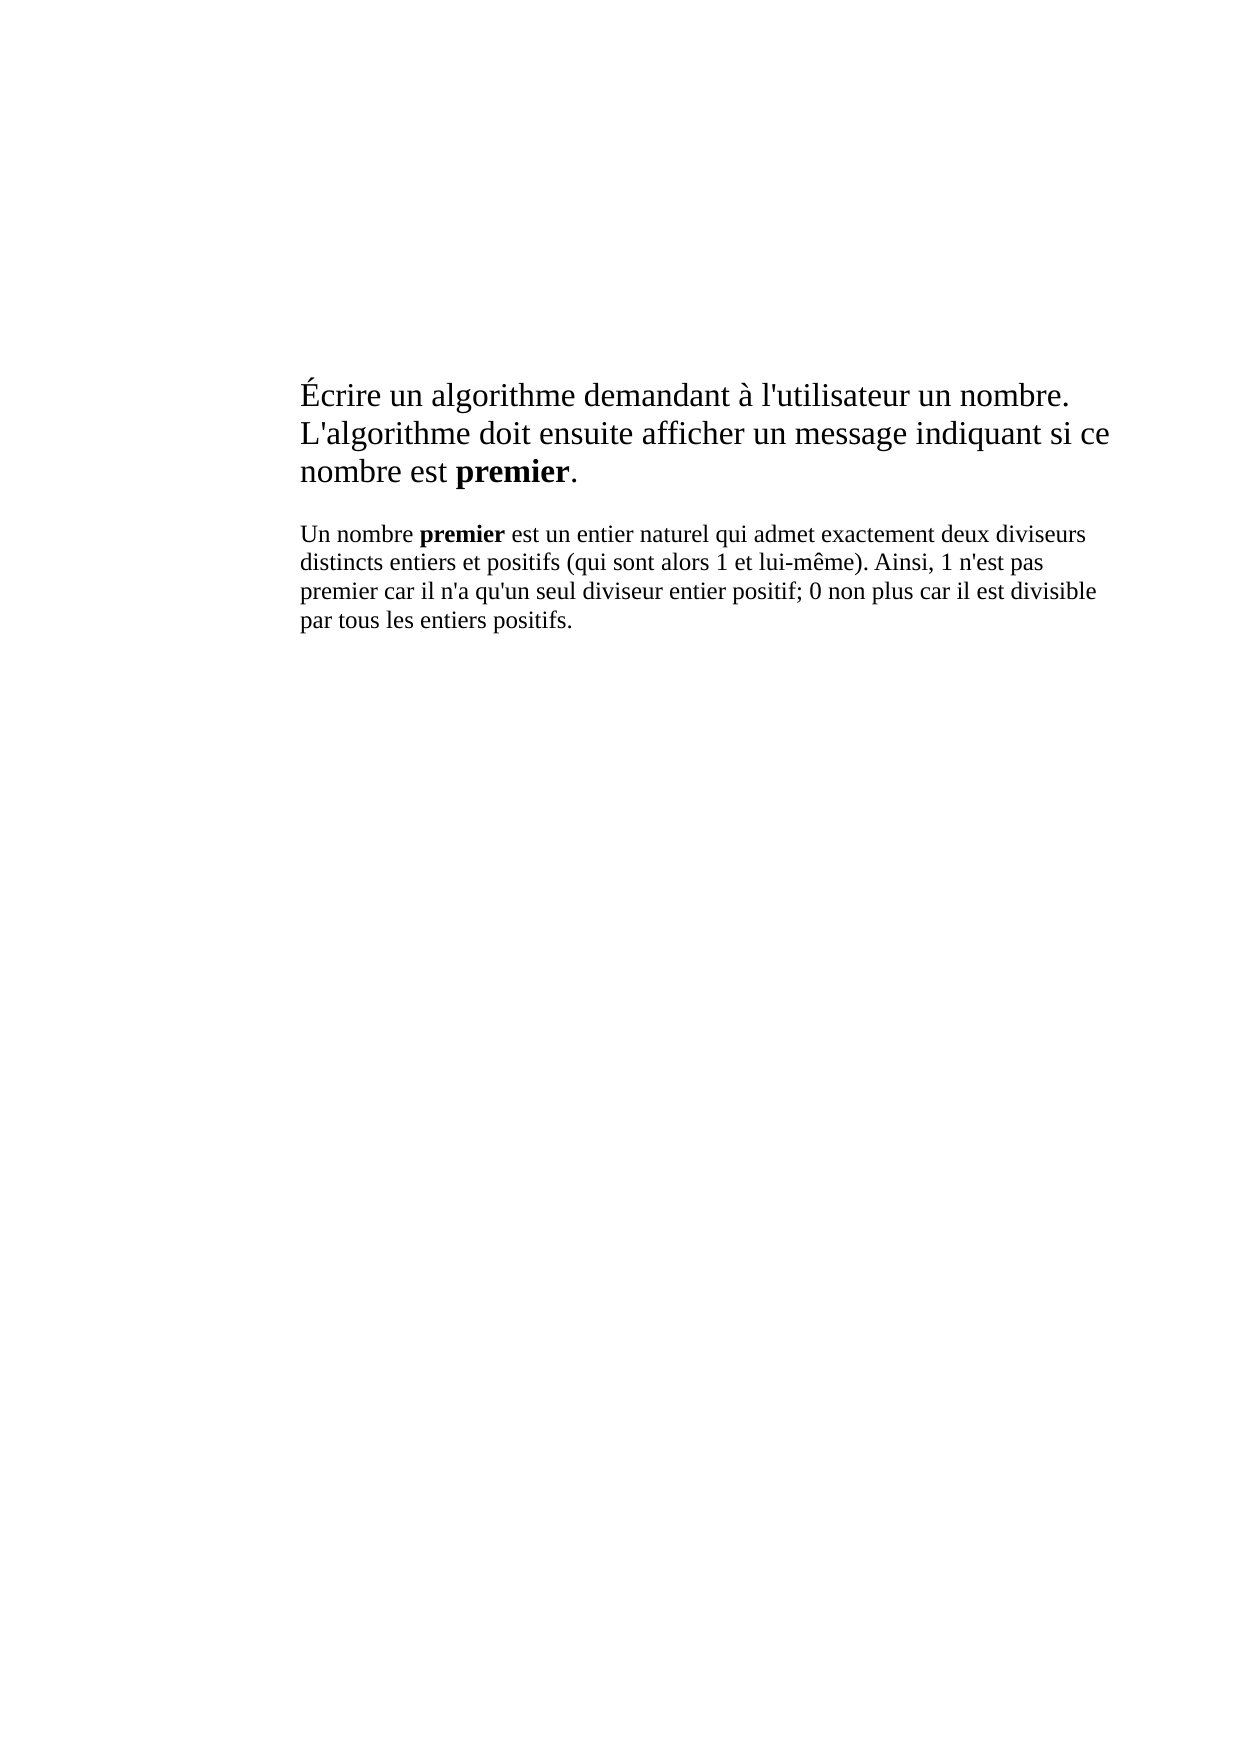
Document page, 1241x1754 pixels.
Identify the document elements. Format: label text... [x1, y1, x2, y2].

text Écrire un algorithme demandant à l'utilisateur un nombre. L'algorithme doit ensuite afficher un message indiquant si ce nombre est premier. [300, 375, 1122, 490]
text Un nombre premier est un entier naturel qui admet exactement deux diviseurs distincts entiers et positifs (qui sont alors 1 et lui-même). Ainsi, 1 n'est pas premier car il n'a qu'un seul diviseur entier positif; 0 non plus car il est divisible par tous les entiers positifs. [300, 519, 1122, 634]
